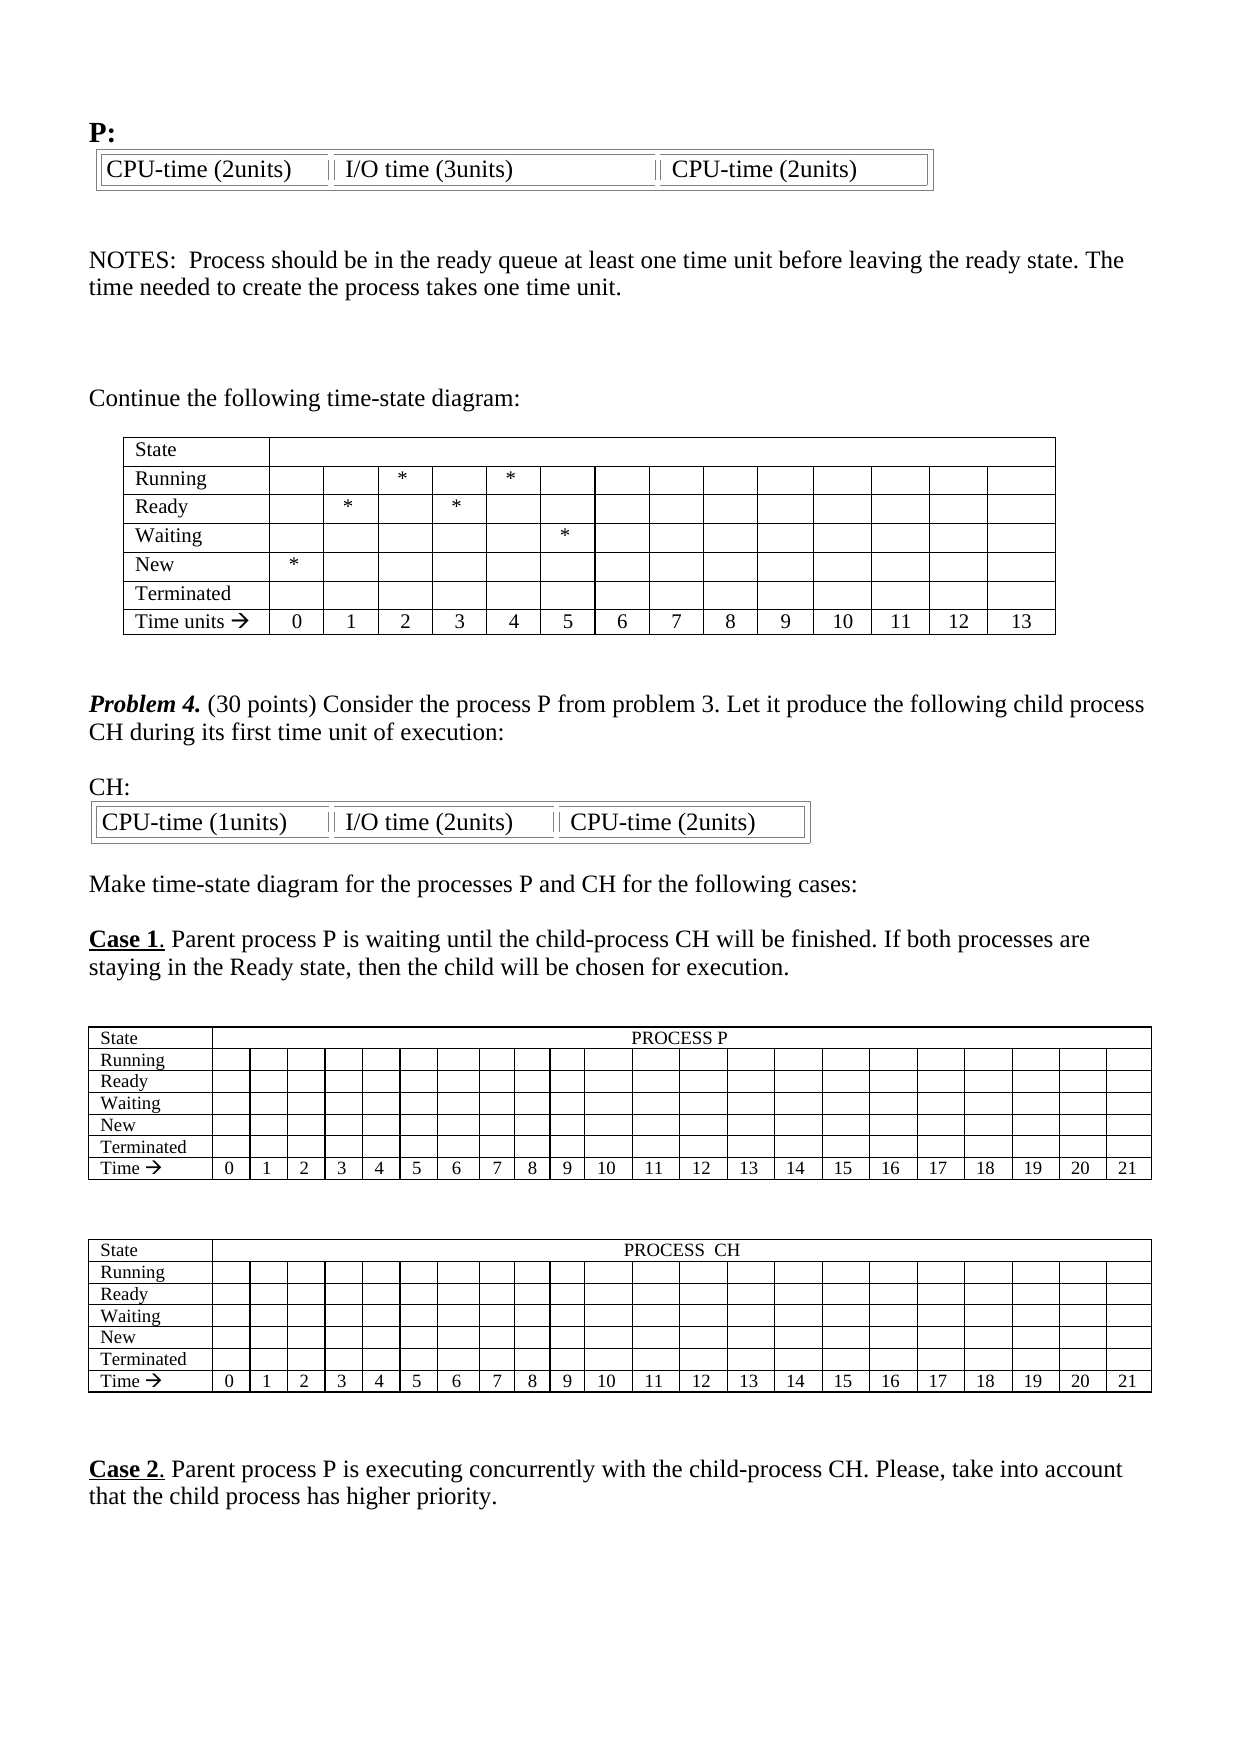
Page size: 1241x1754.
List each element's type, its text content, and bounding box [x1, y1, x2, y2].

table_cell [650, 495, 703, 523]
table_cell 3 [326, 1158, 362, 1179]
table_cell * [379, 467, 432, 494]
table_cell * [433, 495, 486, 523]
table_cell 9 [551, 1371, 584, 1391]
table_cell [213, 1284, 249, 1304]
table_cell [680, 1093, 727, 1113]
table_cell [433, 553, 486, 581]
table_cell [775, 1327, 822, 1348]
table_cell New [89, 1115, 212, 1135]
table_cell [728, 1262, 774, 1283]
table_cell [872, 582, 929, 609]
table_cell [633, 1093, 679, 1113]
table_cell [758, 524, 813, 552]
text Problem 4. (30 points) Consider the process P from problem 3. Let it produce the following child process CH during its first time unit of execution: [89, 690, 1151, 745]
table_cell 10 [585, 1371, 632, 1391]
table_cell [438, 1115, 479, 1135]
table_cell [633, 1305, 679, 1326]
table_cell * [270, 553, 323, 581]
table_cell * [541, 524, 594, 552]
table_cell [363, 1349, 399, 1370]
table_cell [680, 1284, 727, 1304]
table_cell [541, 495, 594, 523]
table_cell [965, 1349, 1012, 1370]
table_cell [1107, 1305, 1151, 1326]
table_cell [401, 1305, 437, 1326]
table_cell [775, 1262, 822, 1283]
table_cell [480, 1327, 514, 1348]
table_cell * [324, 495, 378, 523]
table_cell [680, 1305, 727, 1326]
table_cell 11 [872, 610, 929, 633]
table_cell [704, 582, 757, 609]
table_cell 20 [1060, 1158, 1106, 1179]
table_cell [401, 1262, 437, 1283]
table_cell [1107, 1327, 1151, 1348]
table_cell [585, 1262, 632, 1283]
table_cell [870, 1284, 917, 1304]
table_cell [758, 553, 813, 581]
table_cell [551, 1115, 584, 1135]
table_cell [515, 1262, 549, 1283]
table_cell [1060, 1136, 1106, 1157]
table_cell [775, 1115, 822, 1135]
table_cell [596, 524, 649, 552]
table_cell [324, 524, 378, 552]
table_cell 10 [814, 610, 871, 633]
table_cell 14 [775, 1158, 822, 1179]
table_cell [326, 1071, 362, 1092]
text NOTES: Process should be in the ready queue at least one time unit before leaving the ready state. The time needed to create the process takes one time unit. [89, 246, 1151, 301]
table_cell [965, 1284, 1012, 1304]
table_cell [324, 553, 378, 581]
table_cell [918, 1305, 964, 1326]
table_cell 18 [965, 1371, 1012, 1391]
table_cell [930, 582, 987, 609]
table_cell [823, 1262, 869, 1283]
table_cell [633, 1136, 679, 1157]
table_cell [1013, 1049, 1059, 1070]
table_cell Time units  [124, 610, 269, 633]
table_cell [585, 1071, 632, 1092]
table_cell [363, 1284, 399, 1304]
table_cell [433, 582, 486, 609]
table_cell [704, 553, 757, 581]
table_cell [326, 1349, 362, 1370]
table_cell [1013, 1349, 1059, 1370]
table_cell [401, 1049, 437, 1070]
table_cell [213, 1115, 249, 1135]
table_cell [1013, 1284, 1059, 1304]
table_cell [270, 524, 323, 552]
table_cell 5 [541, 610, 594, 633]
table_cell 0 [270, 610, 323, 633]
table_cell Terminated [89, 1136, 212, 1157]
table_cell [596, 553, 649, 581]
table_cell [814, 553, 871, 581]
table_header State [89, 1028, 212, 1048]
table_cell [438, 1327, 479, 1348]
table_cell [551, 1071, 584, 1092]
table_cell [775, 1349, 822, 1370]
table_cell [728, 1071, 774, 1092]
table_cell [326, 1049, 362, 1070]
table_cell [379, 553, 432, 581]
table_cell [823, 1284, 869, 1304]
table_cell [213, 1262, 249, 1283]
table_cell [379, 582, 432, 609]
table_cell [814, 495, 871, 523]
table_cell 12 [930, 610, 987, 633]
table_cell [1060, 1115, 1106, 1135]
table_cell [480, 1136, 514, 1157]
table_cell [988, 467, 1055, 494]
table_cell [918, 1136, 964, 1157]
table_cell 6 [596, 610, 649, 633]
table_cell [288, 1262, 324, 1283]
table_cell [775, 1136, 822, 1157]
table_cell 1 [324, 610, 378, 633]
table_cell 16 [870, 1371, 917, 1391]
table_cell [758, 467, 813, 494]
table_cell [515, 1049, 549, 1070]
table_header CPU-time (2units) [658, 150, 930, 185]
table_cell Running [89, 1262, 212, 1283]
table_cell [213, 1071, 249, 1092]
table_cell Waiting [89, 1305, 212, 1326]
table_cell [814, 524, 871, 552]
table_cell [1107, 1049, 1151, 1070]
table_cell Waiting [89, 1093, 212, 1113]
table_cell [965, 1115, 1012, 1135]
table_cell 20 [1060, 1371, 1106, 1391]
table_cell [1013, 1305, 1059, 1326]
table_cell [633, 1262, 679, 1283]
table_cell [680, 1049, 727, 1070]
table_cell [480, 1115, 514, 1135]
table_cell [988, 582, 1055, 609]
table_cell 1 [251, 1371, 287, 1391]
table_cell 11 [633, 1158, 679, 1179]
table_cell [585, 1136, 632, 1157]
table_cell 3 [433, 610, 486, 633]
table_cell [487, 553, 540, 581]
table_cell [728, 1136, 774, 1157]
table_cell [363, 1305, 399, 1326]
table_cell [758, 582, 813, 609]
table_cell [363, 1093, 399, 1113]
table_cell 5 [401, 1158, 437, 1179]
table_cell [775, 1305, 822, 1326]
table_cell [487, 495, 540, 523]
table_cell [1013, 1327, 1059, 1348]
table_cell Running [89, 1049, 212, 1070]
table_cell [1013, 1093, 1059, 1113]
table_cell [515, 1349, 549, 1370]
table_cell 5 [401, 1371, 437, 1391]
table_cell [680, 1327, 727, 1348]
table_cell [870, 1093, 917, 1113]
table_cell [288, 1327, 324, 1348]
table_cell [823, 1115, 869, 1135]
table_cell [918, 1115, 964, 1135]
table_cell [515, 1093, 549, 1113]
table_cell 4 [487, 610, 540, 633]
table_cell [401, 1093, 437, 1113]
table_cell [480, 1262, 514, 1283]
table_cell [918, 1284, 964, 1304]
table_cell [401, 1284, 437, 1304]
table_cell [728, 1327, 774, 1348]
table_cell [965, 1093, 1012, 1113]
table_cell 13 [728, 1158, 774, 1179]
table_cell 13 [988, 610, 1055, 633]
table_cell [551, 1284, 584, 1304]
table_cell [433, 524, 486, 552]
table_cell Time  [89, 1371, 212, 1391]
table_cell [1107, 1349, 1151, 1370]
table_cell [596, 582, 649, 609]
table_cell 9 [758, 610, 813, 633]
table_cell [541, 467, 594, 494]
table_cell [918, 1071, 964, 1092]
table_cell [480, 1284, 514, 1304]
table_cell [326, 1284, 362, 1304]
table_cell [288, 1049, 324, 1070]
table_cell [363, 1327, 399, 1348]
table_cell [1013, 1136, 1059, 1157]
table_cell [288, 1284, 324, 1304]
table_cell [213, 1327, 249, 1348]
text Make time-state diagram for the processes P and CH for the following cases: [89, 870, 1151, 898]
table_cell Ready [124, 495, 269, 523]
table_cell [288, 1071, 324, 1092]
table_cell [324, 467, 378, 494]
table_cell [930, 524, 987, 552]
table_cell [1060, 1071, 1106, 1092]
table_cell [680, 1115, 727, 1135]
text CH: [89, 773, 1151, 801]
table_cell 7 [480, 1371, 514, 1391]
table_cell [988, 495, 1055, 523]
table_cell [438, 1093, 479, 1113]
table_cell [930, 467, 987, 494]
table_cell [680, 1071, 727, 1092]
table_cell [326, 1327, 362, 1348]
table_cell [775, 1284, 822, 1304]
table_cell [487, 524, 540, 552]
table_cell 8 [515, 1158, 549, 1179]
table_cell [650, 553, 703, 581]
text Case 1. Parent process P is waiting until the child-process CH will be finished. If both processes are staying in the Ready state, then the child will be chosen for execution. [89, 926, 1151, 981]
table_cell [551, 1305, 584, 1326]
table_cell 12 [680, 1371, 727, 1391]
table_header PROCESS CH [213, 1240, 1151, 1261]
table_cell [596, 495, 649, 523]
table_cell [1107, 1136, 1151, 1157]
table_cell [433, 467, 486, 494]
table_cell 1 [251, 1158, 287, 1179]
table_cell [728, 1284, 774, 1304]
table_cell [1107, 1071, 1151, 1092]
table_cell [363, 1136, 399, 1157]
table_cell [213, 1305, 249, 1326]
table_cell 12 [680, 1158, 727, 1179]
table_cell [438, 1349, 479, 1370]
table_cell [363, 1115, 399, 1135]
table_cell [775, 1093, 822, 1113]
table_cell [213, 1349, 249, 1370]
table_cell [379, 524, 432, 552]
table_cell [1107, 1093, 1151, 1113]
table_cell [728, 1093, 774, 1113]
table_cell [326, 1136, 362, 1157]
table_cell [363, 1262, 399, 1283]
table_cell [728, 1049, 774, 1070]
table_cell [480, 1305, 514, 1326]
table_cell 2 [288, 1371, 324, 1391]
table_cell [213, 1049, 249, 1070]
table_cell [823, 1305, 869, 1326]
table_cell [650, 467, 703, 494]
table_cell 11 [633, 1371, 679, 1391]
table_cell [1013, 1115, 1059, 1135]
table_cell [870, 1327, 917, 1348]
table_cell [728, 1349, 774, 1370]
table_cell Time  [89, 1158, 212, 1179]
table_cell [680, 1262, 727, 1283]
table_cell [870, 1262, 917, 1283]
table_cell [965, 1305, 1012, 1326]
table_cell [870, 1305, 917, 1326]
table_cell [872, 495, 929, 523]
table_cell [872, 467, 929, 494]
table_cell [872, 524, 929, 552]
table_cell [633, 1327, 679, 1348]
table_cell [326, 1093, 362, 1113]
table_cell [704, 467, 757, 494]
table_cell [823, 1136, 869, 1157]
table_cell [213, 1136, 249, 1157]
table_cell [251, 1049, 287, 1070]
table_cell [551, 1262, 584, 1283]
table_cell [633, 1284, 679, 1304]
table_cell [251, 1284, 287, 1304]
table_cell 17 [918, 1371, 964, 1391]
table_cell 21 [1107, 1158, 1151, 1179]
table_cell [270, 495, 323, 523]
table_cell [870, 1049, 917, 1070]
table_cell [438, 1049, 479, 1070]
table_cell [438, 1136, 479, 1157]
table_cell [728, 1115, 774, 1135]
table_cell [585, 1327, 632, 1348]
table_header CPU-time (1units) [94, 802, 331, 837]
table_cell [251, 1115, 287, 1135]
table_cell [551, 1049, 584, 1070]
table_cell [872, 553, 929, 581]
table_cell 13 [728, 1371, 774, 1391]
table_header State [124, 438, 269, 466]
table_cell [363, 1071, 399, 1092]
table_cell 4 [363, 1158, 399, 1179]
table_cell [288, 1305, 324, 1326]
table_cell [814, 467, 871, 494]
table_cell [251, 1136, 287, 1157]
table_cell [988, 524, 1055, 552]
table_cell [288, 1093, 324, 1113]
table_cell Terminated [89, 1349, 212, 1370]
table_header I/O time (3units) [331, 150, 658, 185]
table_cell 8 [515, 1371, 549, 1391]
table_header CPU-time (2units) [99, 150, 331, 185]
table_cell [633, 1349, 679, 1370]
table_cell [704, 495, 757, 523]
table_cell 2 [379, 610, 432, 633]
table_cell [585, 1284, 632, 1304]
table_cell [680, 1349, 727, 1370]
table_cell [270, 582, 323, 609]
table_cell [918, 1327, 964, 1348]
table_cell [918, 1262, 964, 1283]
table_cell 19 [1013, 1371, 1059, 1391]
table_cell [930, 495, 987, 523]
table_cell [487, 582, 540, 609]
table_cell [650, 582, 703, 609]
table_cell [1060, 1049, 1106, 1070]
table_cell [251, 1305, 287, 1326]
table_cell [965, 1071, 1012, 1092]
table_cell [515, 1115, 549, 1135]
table_cell [680, 1136, 727, 1157]
table_cell 6 [438, 1371, 479, 1391]
table_cell [758, 495, 813, 523]
table_cell [988, 553, 1055, 581]
table_cell [401, 1349, 437, 1370]
table_cell [585, 1305, 632, 1326]
table_cell [823, 1349, 869, 1370]
table_cell [585, 1093, 632, 1113]
table_cell [480, 1049, 514, 1070]
table_cell [775, 1071, 822, 1092]
table_cell [870, 1071, 917, 1092]
table_cell [326, 1305, 362, 1326]
table_cell [515, 1327, 549, 1348]
table_cell Ready [89, 1071, 212, 1092]
table_cell [288, 1136, 324, 1157]
table_cell Terminated [124, 582, 269, 609]
table_cell [870, 1349, 917, 1370]
table_cell [1060, 1284, 1106, 1304]
table_cell [585, 1115, 632, 1135]
table_cell [251, 1093, 287, 1113]
table_cell [251, 1262, 287, 1283]
table_cell 3 [326, 1371, 362, 1391]
table_header [270, 438, 1055, 466]
table_cell [704, 524, 757, 552]
table_cell [438, 1071, 479, 1092]
table_cell [288, 1349, 324, 1370]
table_cell [1107, 1115, 1151, 1135]
table_cell [401, 1071, 437, 1092]
table_cell [633, 1115, 679, 1135]
table_cell [324, 582, 378, 609]
table_cell [918, 1349, 964, 1370]
table_cell [1060, 1262, 1106, 1283]
table_cell [823, 1071, 869, 1092]
table_cell [401, 1327, 437, 1348]
text P: [89, 116, 1151, 149]
table_cell [633, 1049, 679, 1070]
table_cell [1060, 1093, 1106, 1113]
table_cell [1013, 1262, 1059, 1283]
table_cell 21 [1107, 1371, 1151, 1391]
table_cell [251, 1349, 287, 1370]
table_cell 8 [704, 610, 757, 633]
table_cell [585, 1349, 632, 1370]
table_cell [823, 1093, 869, 1113]
table_cell 4 [363, 1371, 399, 1391]
table_cell [551, 1093, 584, 1113]
table_cell [930, 553, 987, 581]
table_cell 15 [823, 1371, 869, 1391]
table_header PROCESS P [213, 1028, 1151, 1048]
table_cell [965, 1049, 1012, 1070]
table_cell 17 [918, 1158, 964, 1179]
table_cell [965, 1136, 1012, 1157]
table_cell 15 [823, 1158, 869, 1179]
table_cell 0 [213, 1371, 249, 1391]
table_cell New [89, 1327, 212, 1348]
table_cell [480, 1093, 514, 1113]
table_cell [823, 1049, 869, 1070]
text Continue the following time-state diagram: [89, 384, 1151, 412]
table_cell 9 [551, 1158, 584, 1179]
table_cell [213, 1093, 249, 1113]
table_cell [438, 1284, 479, 1304]
table_cell [541, 553, 594, 581]
table_cell [251, 1327, 287, 1348]
table_cell [814, 582, 871, 609]
table_cell [585, 1049, 632, 1070]
table_cell [551, 1136, 584, 1157]
table_cell 19 [1013, 1158, 1059, 1179]
table_cell [326, 1115, 362, 1135]
table_cell [1060, 1305, 1106, 1326]
table_cell Ready [89, 1284, 212, 1304]
table_cell [288, 1115, 324, 1135]
table_cell 6 [438, 1158, 479, 1179]
table_cell [965, 1262, 1012, 1283]
table_cell 7 [650, 610, 703, 633]
table_cell [515, 1136, 549, 1157]
table_cell [515, 1284, 549, 1304]
table_cell [650, 524, 703, 552]
table_cell 18 [965, 1158, 1012, 1179]
table_cell [401, 1115, 437, 1135]
table_cell Waiting [124, 524, 269, 552]
table_cell Running [124, 467, 269, 494]
table_cell [551, 1327, 584, 1348]
table_cell [515, 1071, 549, 1092]
table_cell [363, 1049, 399, 1070]
table_cell [251, 1071, 287, 1092]
table_cell 16 [870, 1158, 917, 1179]
table_cell [401, 1136, 437, 1157]
table_cell [1107, 1284, 1151, 1304]
table_cell [775, 1049, 822, 1070]
table_cell [480, 1071, 514, 1092]
table_cell New [124, 553, 269, 581]
table_cell [728, 1305, 774, 1326]
table_cell [1060, 1327, 1106, 1348]
table_cell [379, 495, 432, 523]
table_cell 10 [585, 1158, 632, 1179]
table_header State [89, 1240, 212, 1261]
table_cell 7 [480, 1158, 514, 1179]
table_cell [480, 1349, 514, 1370]
table_cell [870, 1115, 917, 1135]
table_cell [633, 1071, 679, 1092]
table_cell [1060, 1349, 1106, 1370]
table_cell [1107, 1262, 1151, 1283]
table_cell * [487, 467, 540, 494]
table_cell [541, 582, 594, 609]
table_cell [870, 1136, 917, 1157]
table_cell [326, 1262, 362, 1283]
table_cell [551, 1349, 584, 1370]
table_cell [918, 1093, 964, 1113]
table_header I/O time (2units) [331, 802, 556, 837]
table_cell [515, 1305, 549, 1326]
table_cell [270, 467, 323, 494]
table_cell [596, 467, 649, 494]
table_cell [438, 1262, 479, 1283]
table_cell 0 [213, 1158, 249, 1179]
table_header CPU-time (2units) [556, 802, 807, 837]
table_cell [1013, 1071, 1059, 1092]
table_cell [965, 1327, 1012, 1348]
table_cell [823, 1327, 869, 1348]
table_cell [918, 1049, 964, 1070]
text Case 2. Parent process P is executing concurrently with the child-process CH. Please, take into account that the child process has higher priority. [89, 1455, 1151, 1510]
table_cell 14 [775, 1371, 822, 1391]
table_cell 2 [288, 1158, 324, 1179]
table_cell [438, 1305, 479, 1326]
